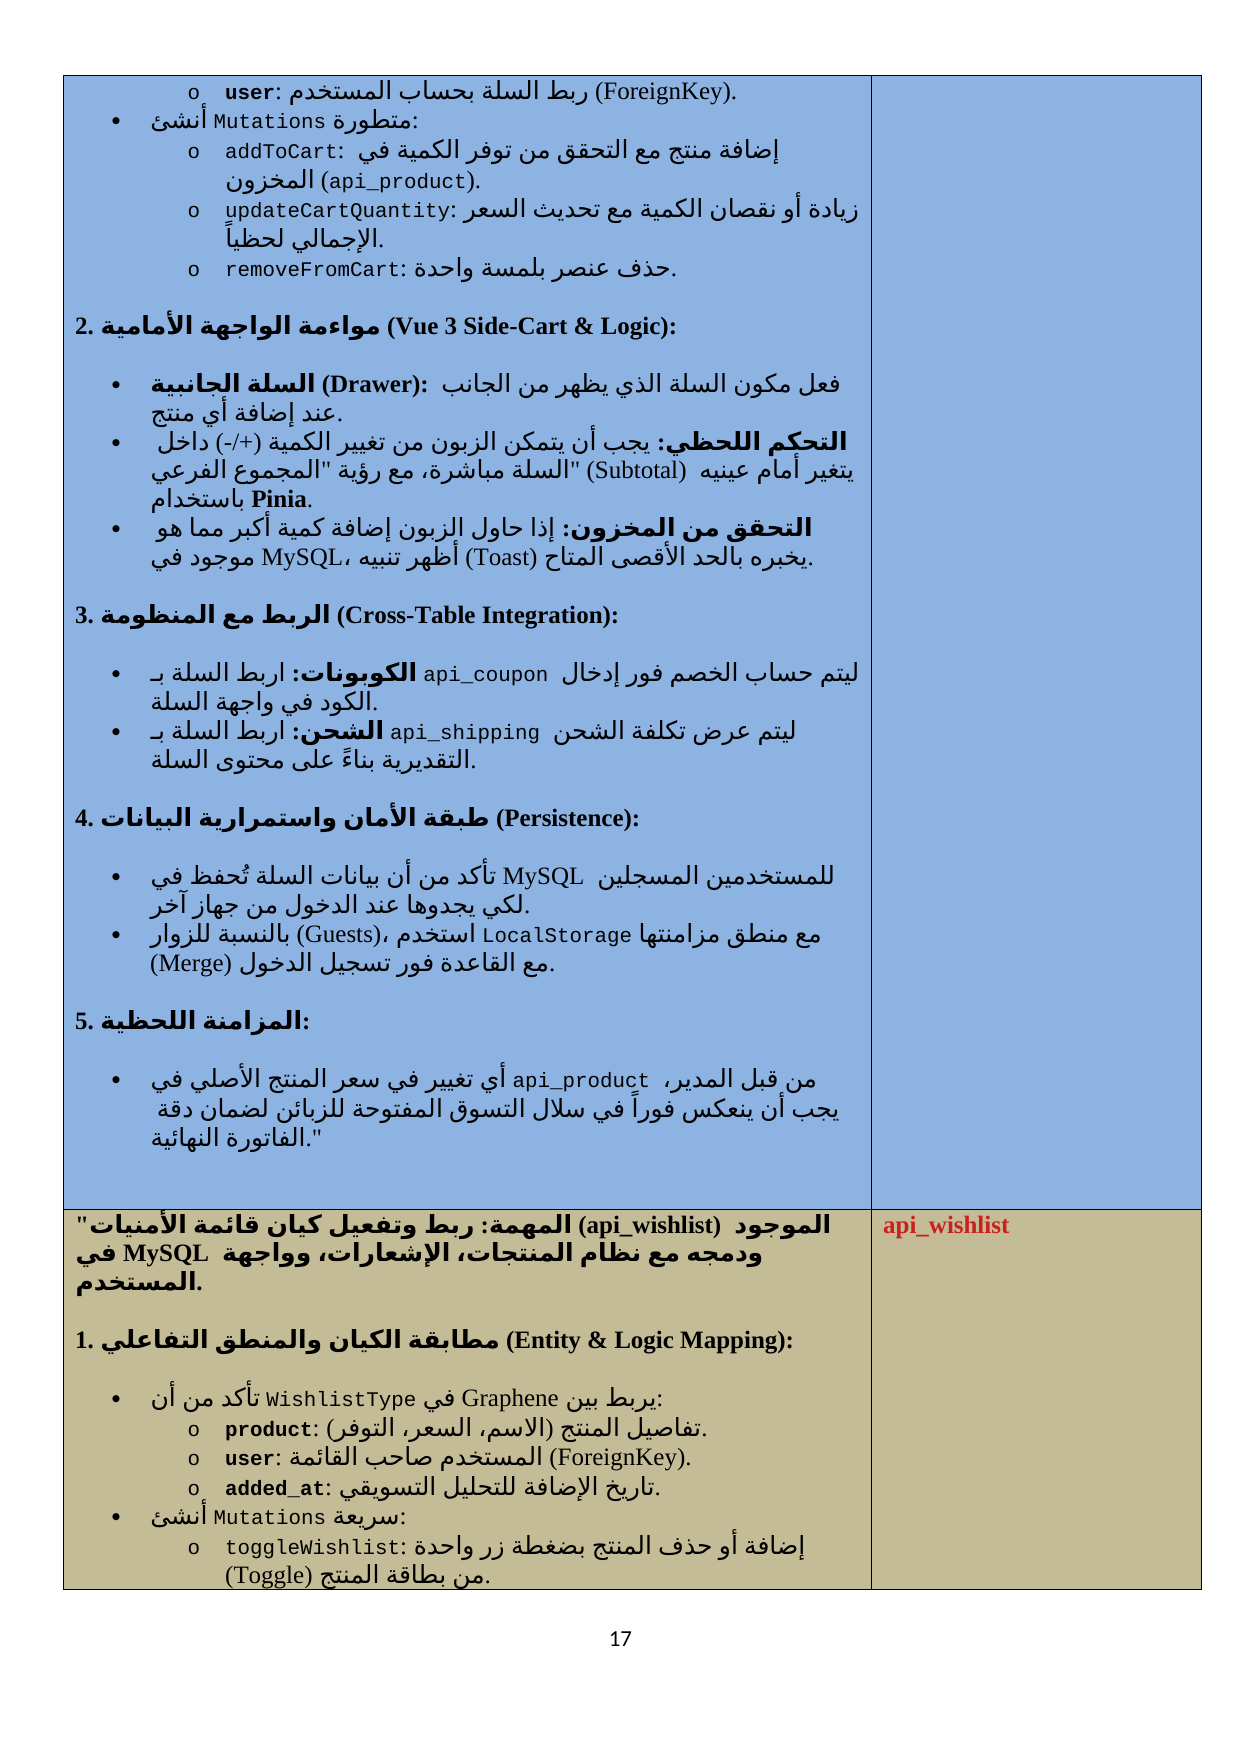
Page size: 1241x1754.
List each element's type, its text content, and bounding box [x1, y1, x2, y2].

table_cell "المهمة: ربط وتفعيل كيان عناصر السلة (api_cartitem) الموجود في MySQL ودمجه مع نظام المنتجات، الحسابات، وواجهة المستخدم. 1. مطابقة الكيان والمنطق التفاعلي (Entity & Logic Mapping): تأكد من أن CartItemType في Graphene يربط بين: product: تفاصيل المنتج (الاسم، السعر، الصورة). quantity: الكمية المختارة. user: ربط السلة بحساب المستخدم (ForeignKey). أنشئ Mutations متطورة: addToCart: إضافة منتج مع التحقق من توفر الكمية في المخزون (api_product). updateCartQuantity: زيادة أو نقصان الكمية مع تحديث السعر الإجمالي لحظياً. removeFromCart: حذف عنصر بلمسة واحدة. 2. مواءمة الواجهة الأمامية (Vue 3 Side-Cart & Logic): السلة الجانبية (Drawer): فعل مكون السلة الذي يظهر من الجانب عند إضافة أي منتج. التحكم اللحظي: يجب أن يتمكن الزبون من تغيير الكمية (+/-) داخل السلة مباشرة، مع رؤية "المجموع الفرعي" (Subtotal) يتغير أمام عينيه باستخدام Pinia. التحقق من المخزون: إذا حاول الزبون إضافة كمية أكبر مما هو موجود في MySQL، أظهر تنبيه (Toast) يخبره بالحد الأقصى المتاح. 3. الربط مع المنظومة (Cross-Table Integration): الكوبونات: اربط السلة بـ api_coupon ليتم حساب الخصم فور إدخال الكود في واجهة السلة. الشحن: اربط السلة بـ api_shipping ليتم عرض تكلفة الشحن التقديرية بناءً على محتوى السلة. 4. طبقة الأمان واستمرارية البيانات (Persistence): تأكد من أن بيانات السلة تُحفظ في MySQL للمستخدمين المسجلين لكي يجدوها عند الدخول من جهاز آخر. بالنسبة للزوار (Guests)، استخدم LocalStorage مع منطق مزامنتها (Merge) مع القاعدة فور تسجيل الدخول. 5. المزامنة اللحظية: أي تغيير في سعر المنتج الأصلي في api_product من قبل المدير، يجب أن ينعكس فوراً في سلال التسوق المفتوحة للزبائن لضمان دقة الفاتورة النهائية." [64, 76, 871, 1209]
table_cell [872, 76, 1201, 1209]
table_cell "المهمة: ربط وتفعيل كيان قائمة الأمنيات (api_wishlist) الموجود في MySQL ودمجه مع نظام المنتجات، الإشعارات، وواجهة المستخدم. 1. مطابقة الكيان والمنطق التفاعلي (Entity & Logic Mapping): تأكد من أن WishlistType في Graphene يربط بين: product: تفاصيل المنتج (الاسم، السعر، التوفر). user: المستخدم صاحب القائمة (ForeignKey). added_at: تاريخ الإضافة للتحليل التسويقي. أنشئ Mutations سريعة: toggleWishlist: إضافة أو حذف المنتج بضغطة زر واحدة (Toggle) من بطاقة المنتج. clearWishlist: مسح القائمة بالكامل. 2. مواءمة الواجهة الأمامية (Vue 3 User Experience): أيقونة القلب (Heart Icon): تفعيل أيقونة القلب على كل بطاقة منتج (ProductCard.vue) وفي صفحة تفاصيل المنتج. الحالة اللحظية: يجب أن يتغير لون القلب فوراً عند النقر (بدون إعادة تحميل الصفحة) باستخدام Pinia Store. صفحة القائمة: إنشاء صفحة Wishlist.vue تعرض المنتجات المفضلة مع زر 'نقل إلى السلة' (Move to Cart). 3. الربط الذكي مع التنبيهات (api_notification): تنبيه توفر المنتج: إذا كان منتج في "قائمة أمنيات" زبون معيّن "نافذاً من المخزون" ثم قام المدير بتحديث الكمية في api_product -> أرسل تنبيه آلي للزبون: 'المنتج الذي تمنيته متوفر الآن!'. تنبيه التخفيضات: إذا قام المدير بعمل تخفيض (Discount) على منتج موجود في قوائم أمنيات الزبائن -> أرسل إشعار فوري لهم. 4. طبقة الأمان والاستمرارية: منع التكرار: تأكد من أن قاعدة البيانات لا تسمح بإضافة نفس المنتج لنفس المستخدم مرتين في القائمة. حماية الخصوصية: لا يمكن لأي مستخدم رؤية قائمة أمنيات مستخدم آخر. 5. المزامنة والتحليل للمدير (Admin Insight): في الداشبورد، مَكّن منصور من رؤية 'أكثر المنتجات تمنياً' (Most Wishlisted Products). هذا يساعد شركة Paclos على معرفة التوجهات (Trends) وتوفير مخزون أكبر منها." [64, 1210, 871, 1589]
table_cell api_wishlist [872, 1210, 1201, 1589]
